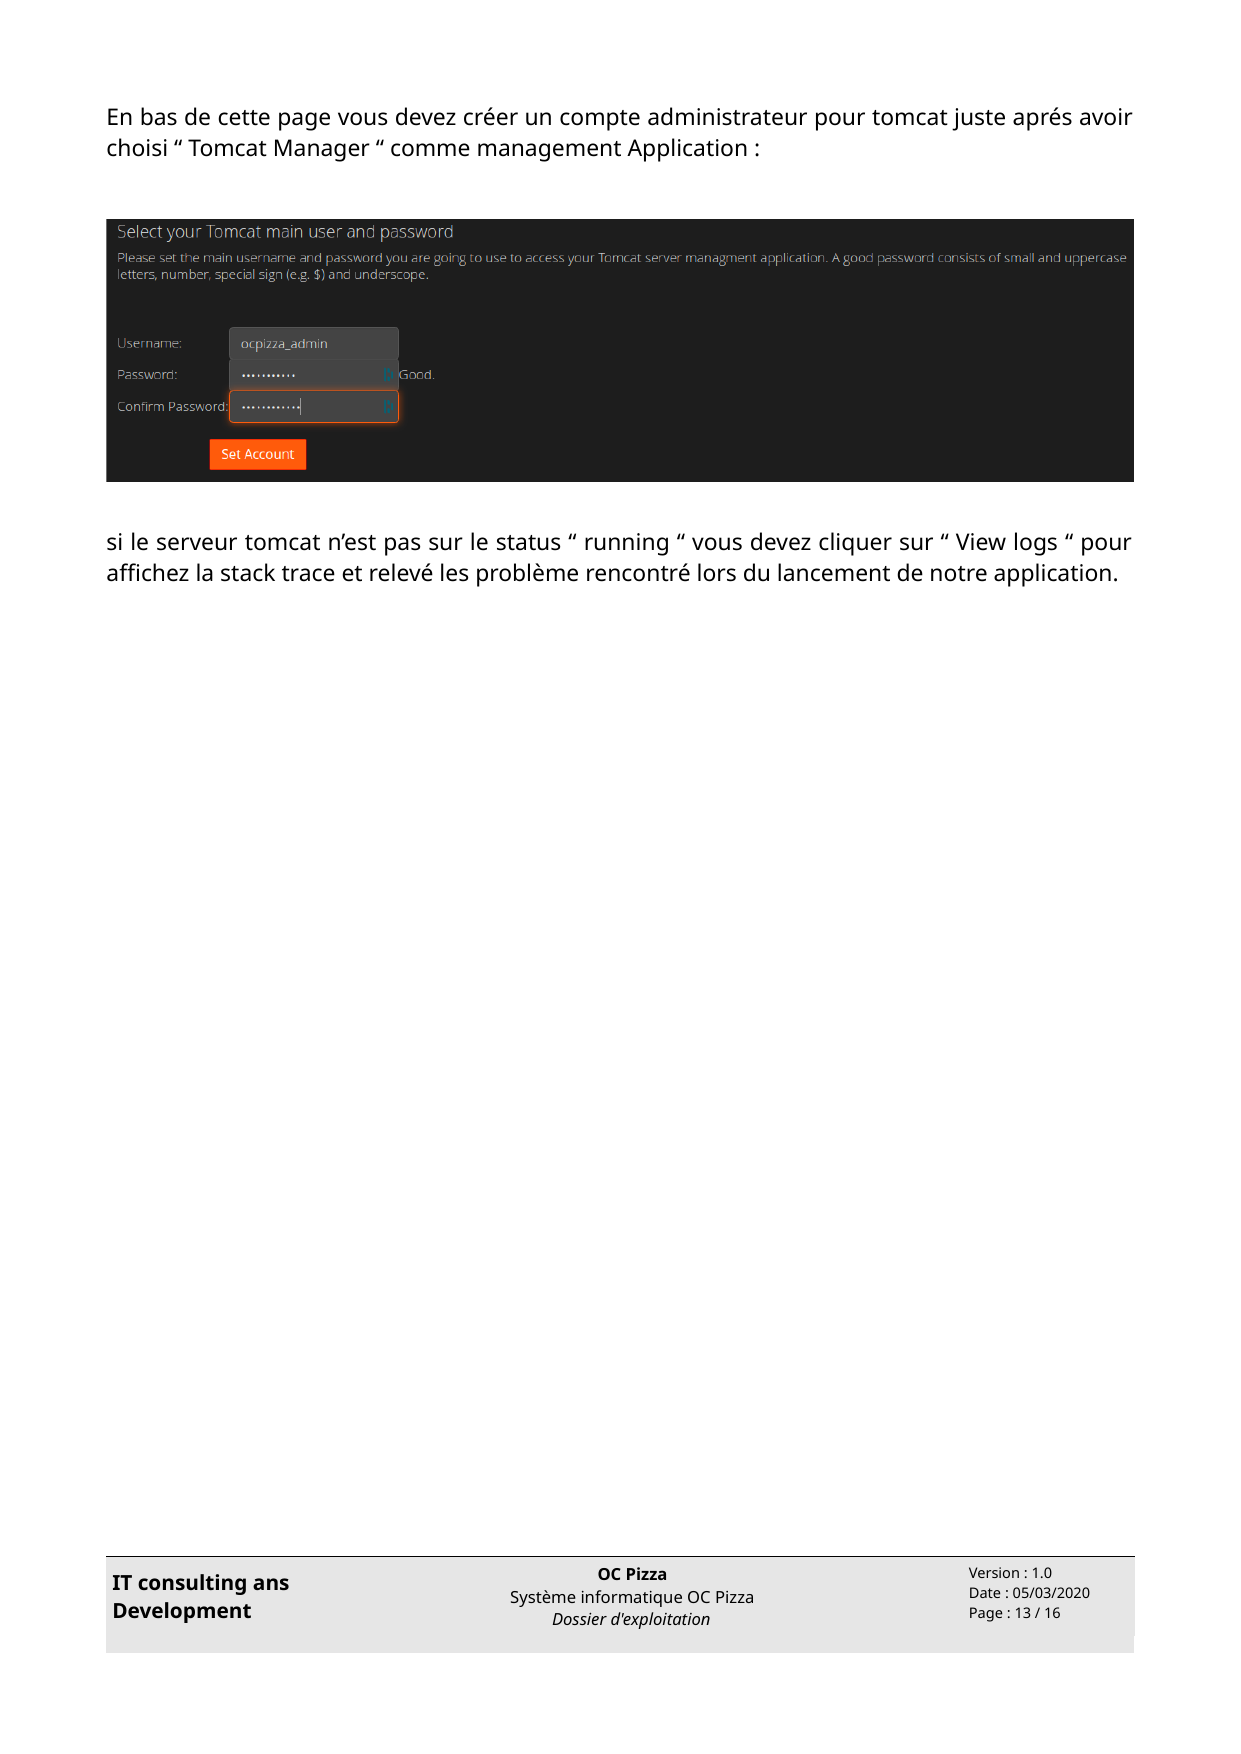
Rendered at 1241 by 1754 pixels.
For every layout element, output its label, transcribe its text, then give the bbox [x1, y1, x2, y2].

text En bas de cette page vous devez créer un compte administrateur pour tomcat juste aprés avoir choisi “ Tomcat Manager “ comme management Application : [106, 100, 1134, 163]
text si le serveur tomcat n’est pas sur le status “ running “ vous devez cliquer sur “ View logs “ pour affichez la stack trace et relevé les problème rencontré lors du lancement de notre application. [106, 526, 1134, 588]
picture [106, 219, 1134, 482]
